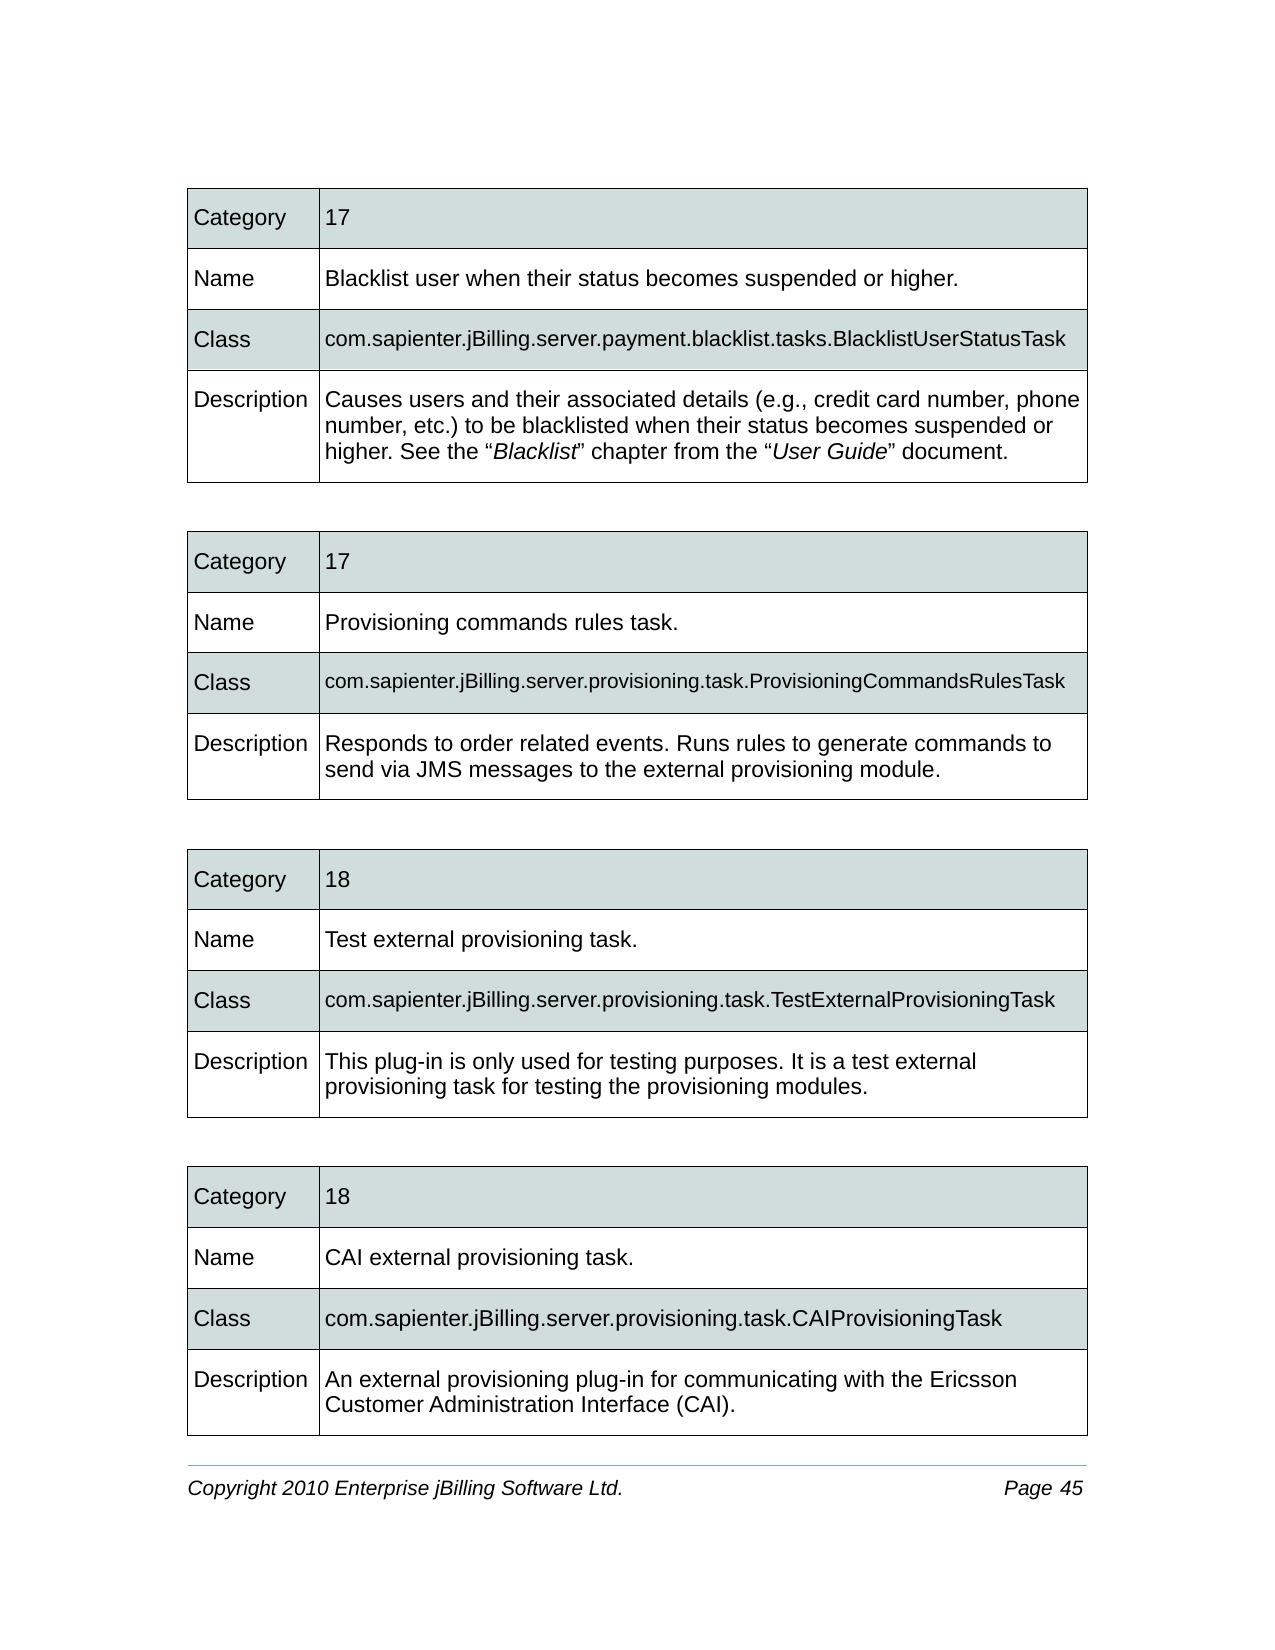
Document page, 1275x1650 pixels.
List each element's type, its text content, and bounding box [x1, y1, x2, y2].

table_cell Name [188, 593, 319, 652]
table_header Category [188, 189, 319, 248]
table_cell com.sapienter.jBilling.server.provisioning.task.CAIProvisioningTask [320, 1289, 1087, 1349]
table_cell Responds to order related events. Runs rules to generate commands to send via JMS messages to the external provisioning module. [320, 714, 1087, 799]
table_cell Name [188, 910, 319, 970]
table_cell Class [188, 653, 319, 713]
table_header 17 [320, 189, 1087, 248]
table_cell Class [188, 1289, 319, 1349]
table_cell An external provisioning plug-in for communicating with the Ericsson Customer Administration Interface (CAI). [320, 1350, 1087, 1435]
table_cell Causes users and their associated details (e.g., credit card number, phone number, etc.) to be blacklisted when their status becomes suspended or higher. See the “Blacklist” chapter from the “User Guide” document. [320, 371, 1087, 482]
table_header Category [188, 850, 319, 909]
table_cell Class [188, 310, 319, 369]
table_cell Class [188, 971, 319, 1031]
table_cell CAI external provisioning task. [320, 1228, 1087, 1288]
table_header Category [188, 532, 319, 592]
table_header 18 [320, 850, 1087, 909]
table_header 17 [320, 532, 1087, 592]
table_cell com.sapienter.jBilling.server.provisioning.task.ProvisioningCommandsRulesTask [320, 653, 1087, 713]
table_header Category [188, 1167, 319, 1227]
table_cell Blacklist user when their status becomes suspended or higher. [320, 249, 1087, 309]
table_cell Test external provisioning task. [320, 910, 1087, 970]
table_cell Description [188, 714, 319, 799]
table_cell Name [188, 249, 319, 309]
table_cell com.sapienter.jBilling.server.payment.blacklist.tasks.BlacklistUserStatusTask [320, 310, 1087, 369]
table_cell Description [188, 1350, 319, 1435]
table_cell Description [188, 371, 319, 482]
table_cell This plug-in is only used for testing purposes. It is a test external provisioning task for testing the provisioning modules. [320, 1032, 1087, 1117]
table_cell Provisioning commands rules task. [320, 593, 1087, 652]
table_cell com.sapienter.jBilling.server.provisioning.task.TestExternalProvisioningTask [320, 971, 1087, 1031]
table_header 18 [320, 1167, 1087, 1227]
table_cell Name [188, 1228, 319, 1288]
table_cell Description [188, 1032, 319, 1117]
